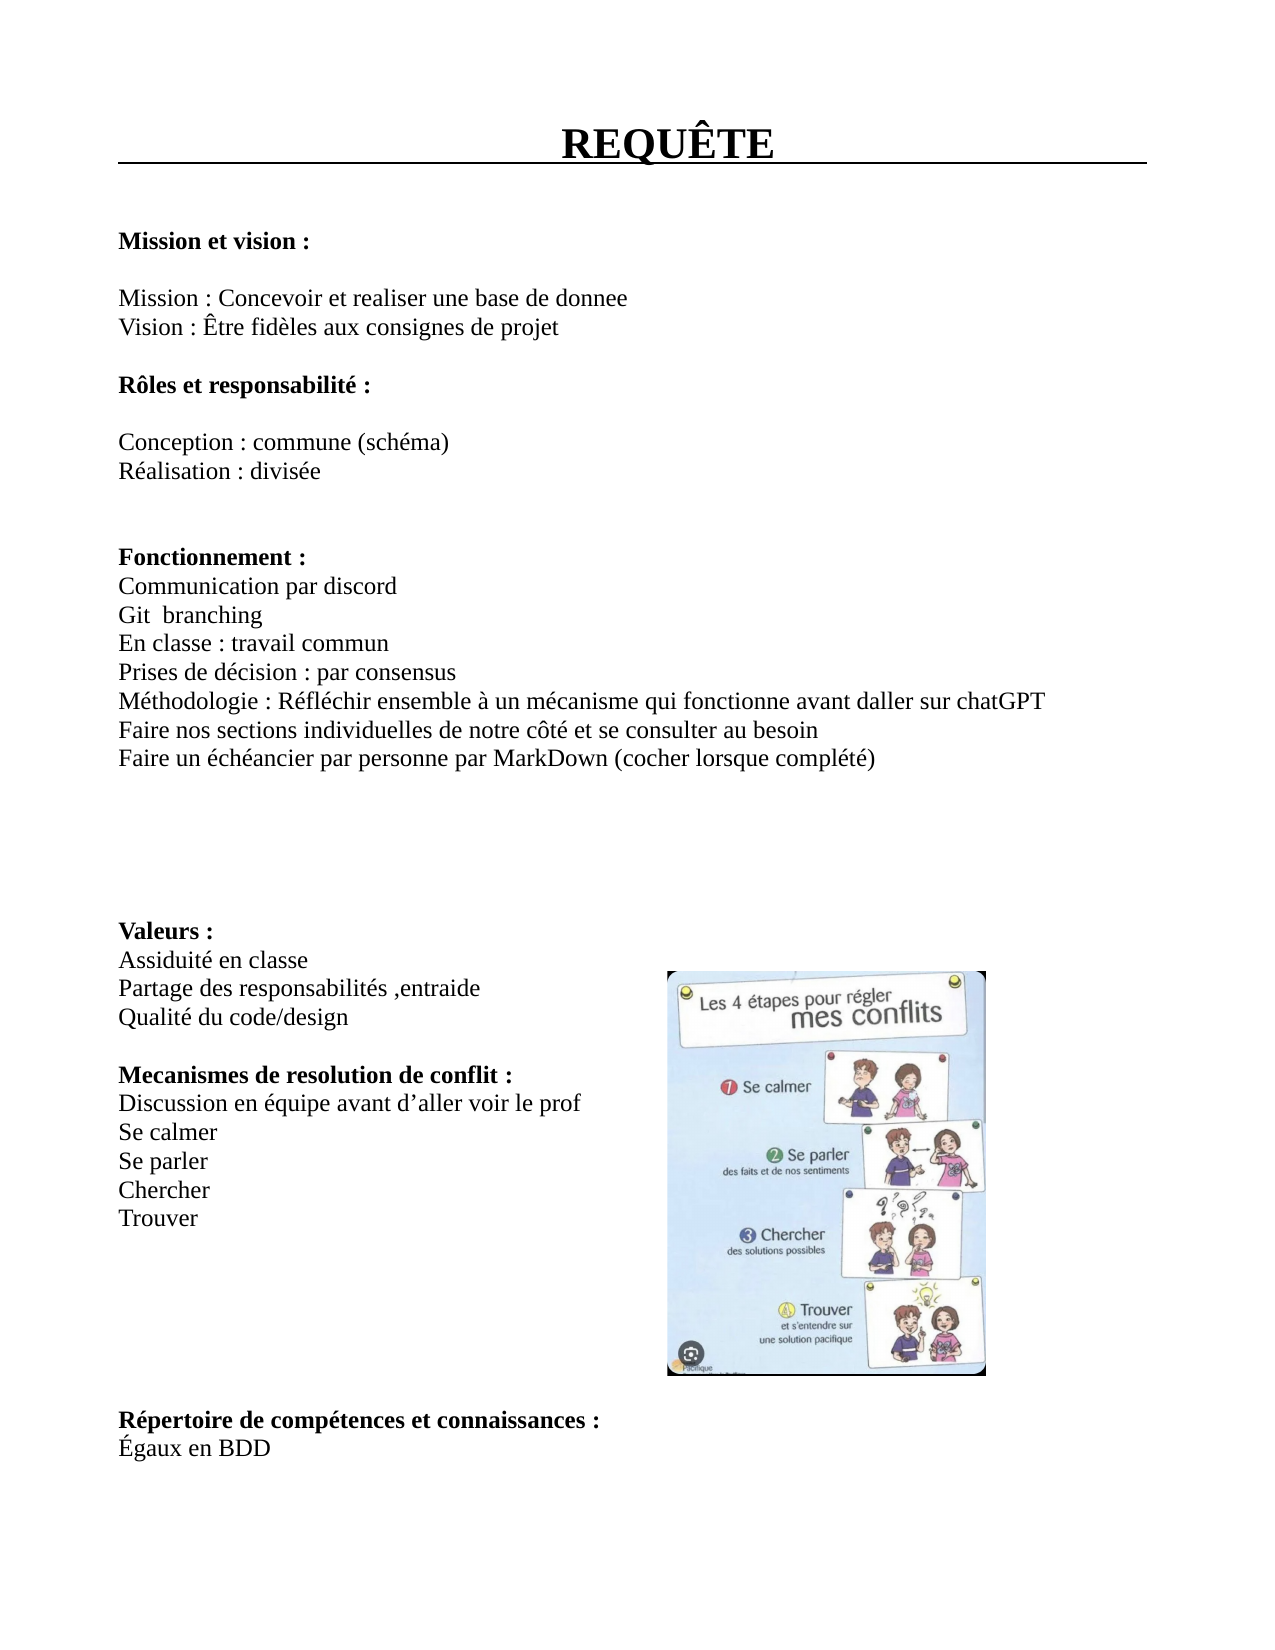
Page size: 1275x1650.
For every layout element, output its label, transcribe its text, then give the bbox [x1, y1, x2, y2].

text Répertoire de compétences et connaissances : [118, 1405, 1157, 1433]
text Rôles et responsabilité : [118, 370, 1157, 398]
text [986, 1088, 1157, 1117]
text [986, 973, 1157, 1002]
text Faire un échéancier par personne par MarkDown (cocher lorsque complété) [118, 743, 1157, 772]
text [986, 1002, 1157, 1031]
text Qualité du code/design [118, 1002, 667, 1031]
text En classe : travail commun [118, 628, 1157, 657]
text [986, 1146, 1157, 1175]
text Chercher [118, 1175, 667, 1203]
text Fonctionnement : [118, 542, 1157, 571]
text Git branching [118, 600, 1157, 628]
text Égaux en BDD [118, 1433, 1157, 1462]
text Mission et vision : [118, 226, 1157, 255]
text [986, 1060, 1157, 1088]
text Discussion en équipe avant d’aller voir le prof [118, 1088, 667, 1117]
text Méthodologie : Réfléchir ensemble à un mécanisme qui fonctionne avant daller sur chatGPT [118, 686, 1157, 715]
text Mecanismes de resolution de conflit : [118, 1060, 667, 1088]
text Trouver [118, 1203, 667, 1232]
text Se parler [118, 1146, 667, 1175]
text Valeurs : [118, 916, 1157, 945]
text [986, 1203, 1157, 1232]
text Assiduité en classe [118, 945, 1157, 973]
text [986, 1117, 1157, 1146]
picture [667, 971, 986, 1376]
text Mission : Concevoir et realiser une base de donnee [118, 283, 1157, 312]
text Partage des responsabilités ,entraide [118, 973, 667, 1002]
text Conception : commune (schéma) [118, 427, 1157, 456]
text Se calmer [118, 1117, 667, 1146]
text Faire nos sections individuelles de notre côté et se consulter au besoin [118, 715, 1157, 743]
text [986, 1175, 1157, 1203]
text Vision : Être fidèles aux consignes de projet [118, 312, 1157, 341]
text REQUÊTE [118, 118, 1157, 168]
text Prises de décision : par consensus [118, 657, 1157, 686]
text Réalisation : divisée [118, 456, 1157, 485]
text Communication par discord [118, 571, 1157, 600]
